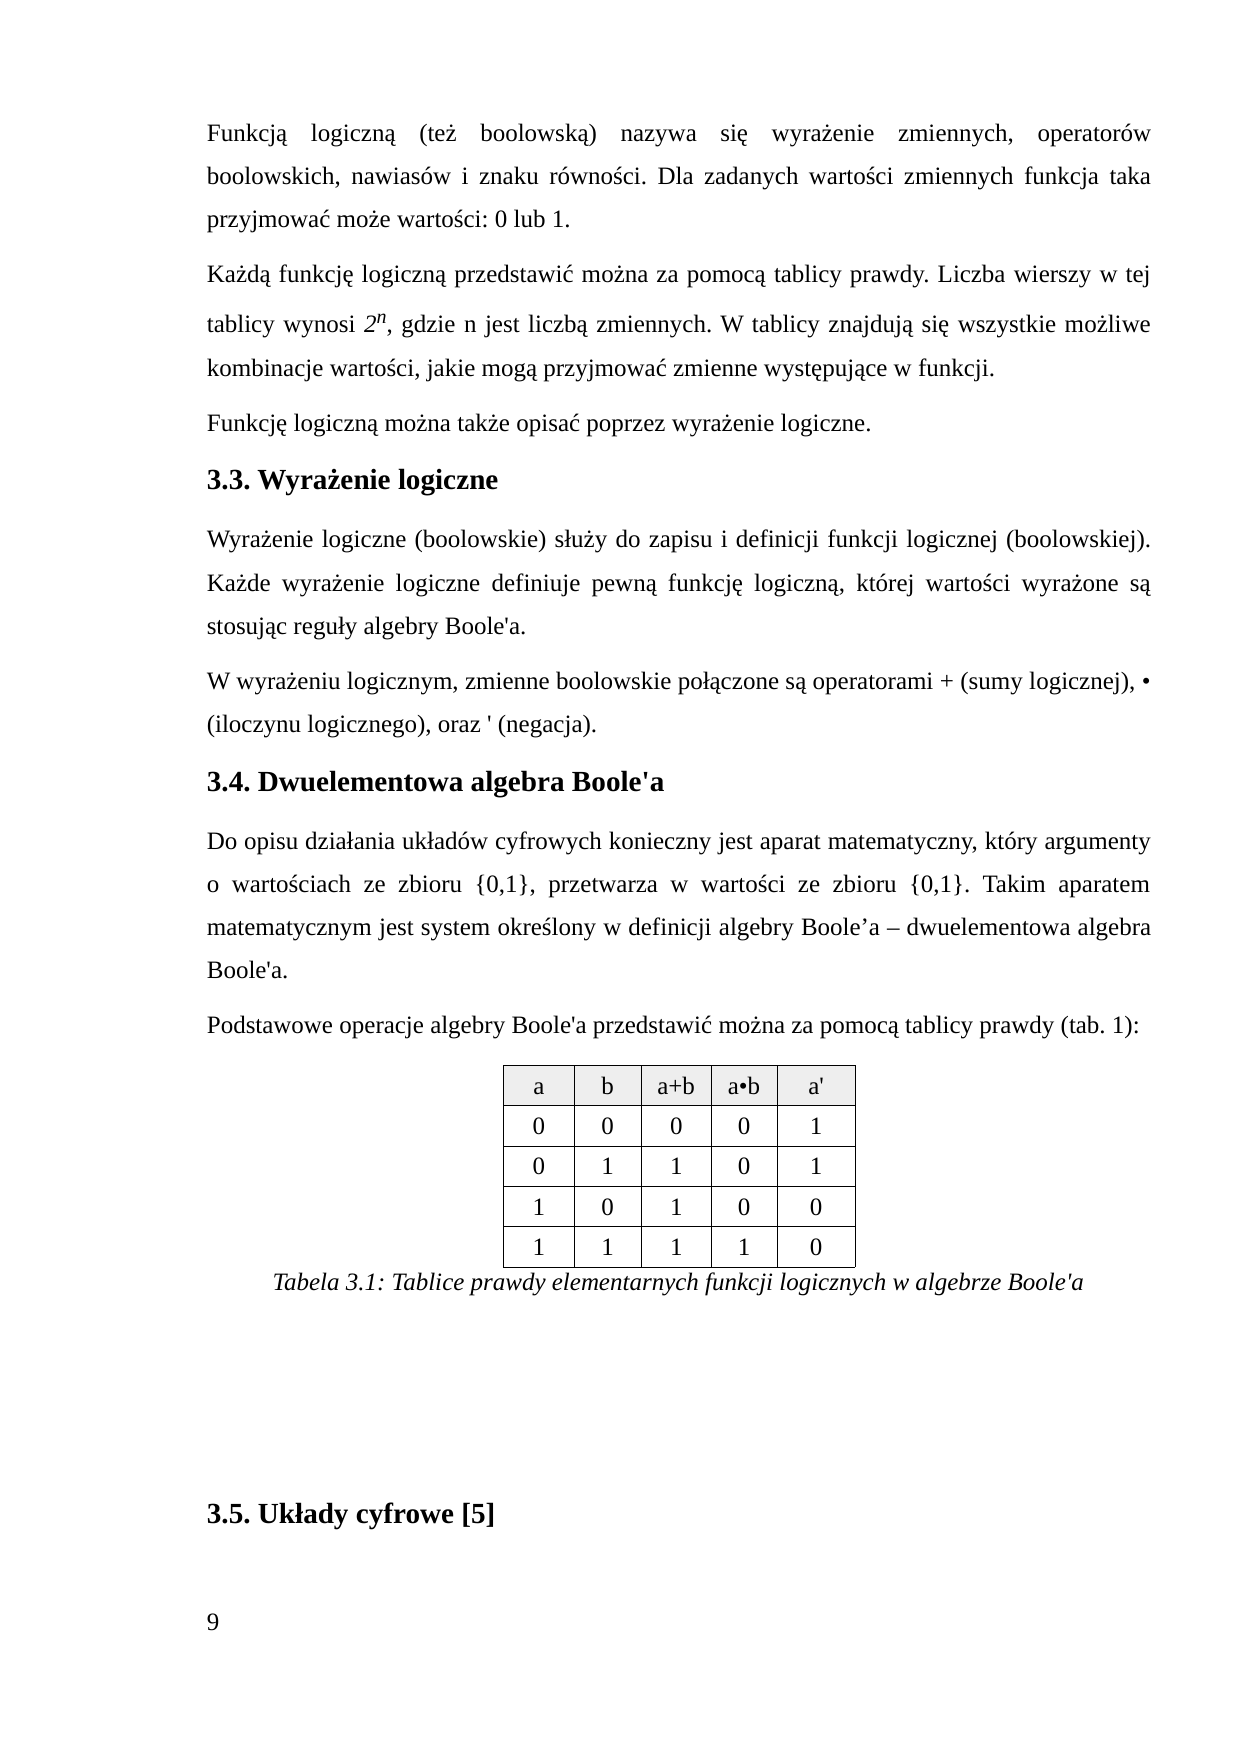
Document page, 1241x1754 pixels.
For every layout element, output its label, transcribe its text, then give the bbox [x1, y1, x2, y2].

table_cell 1 [504, 1227, 574, 1267]
text 3.5. Układy cyfrowe [5] [207, 1496, 1152, 1529]
text Funkcję logiczną można także opisać poprzez wyrażenie logiczne. [207, 408, 1152, 436]
table_cell 0 [712, 1147, 777, 1186]
table_header a [504, 1066, 574, 1105]
table_header a' [778, 1066, 855, 1105]
text Tabela 3.1: Tablice prawdy elementarnych funkcji logicznych w algebrze Boole'a [207, 1267, 1152, 1295]
text 3.4. Dwuelementowa algebra Boole'a [207, 764, 1152, 797]
table_cell 0 [778, 1227, 855, 1267]
text Do opisu działania układów cyfrowych konieczny jest aparat matematyczny, który argumenty o wartościach ze zbioru {0,1}, przetwarza w wartości ze zbioru {0,1}. Takim aparatem matematycznym jest system określony w definicji algebry Boole’a – dwuelementowa algebra Boole'a. [207, 826, 1152, 984]
text Podstawowe operacje algebry Boole'a przedstawić można za pomocą tablicy prawdy (tab. 1): [207, 1010, 1152, 1039]
table_cell 1 [642, 1227, 711, 1267]
table_cell 1 [575, 1227, 641, 1267]
text Funkcją logiczną (też boolowską) nazywa się wyrażenie zmiennych, operatorów boolowskich, nawiasów i znaku równości. Dla zadanych wartości zmiennych funkcja taka przyjmować może wartości: 0 lub 1. [207, 118, 1152, 233]
table_cell 1 [778, 1147, 855, 1186]
table_header b [575, 1066, 641, 1105]
table_cell 0 [504, 1147, 574, 1186]
table_cell 0 [712, 1106, 777, 1146]
table_cell 0 [575, 1106, 641, 1146]
text W wyrażeniu logicznym, zmienne boolowskie połączone są operatorami + (sumy logicznej), • (iloczynu logicznego), oraz ' (negacja). [207, 666, 1152, 738]
table_header a•b [712, 1066, 777, 1105]
table_cell 1 [504, 1187, 574, 1226]
text Wyrażenie logiczne (boolowskie) służy do zapisu i definicji funkcji logicznej (boolowskiej). Każde wyrażenie logiczne definiuje pewną funkcję logiczną, której wartości wyrażone są stosując reguły algebry Boole'a. [207, 524, 1152, 639]
table_cell 1 [778, 1106, 855, 1146]
table_cell 0 [712, 1187, 777, 1226]
text Każdą funkcję logiczną przedstawić można za pomocą tablicy prawdy. Liczba wierszy w tej tablicy wynosi 2n, gdzie n jest liczbą zmiennych. W tablicy znajdują się wszystkie możliwe kombinacje wartości, jakie mogą przyjmować zmienne występujące w funkcji. [207, 259, 1152, 381]
table_cell 1 [575, 1147, 641, 1186]
text 3.3. Wyrażenie logiczne [207, 462, 1152, 496]
table_cell 1 [642, 1187, 711, 1226]
table_cell 0 [642, 1106, 711, 1146]
table_cell 1 [712, 1227, 777, 1267]
table_cell 0 [504, 1106, 574, 1146]
table_header a+b [642, 1066, 711, 1105]
table_cell 0 [778, 1187, 855, 1226]
table_cell 1 [642, 1147, 711, 1186]
table_cell 0 [575, 1187, 641, 1226]
